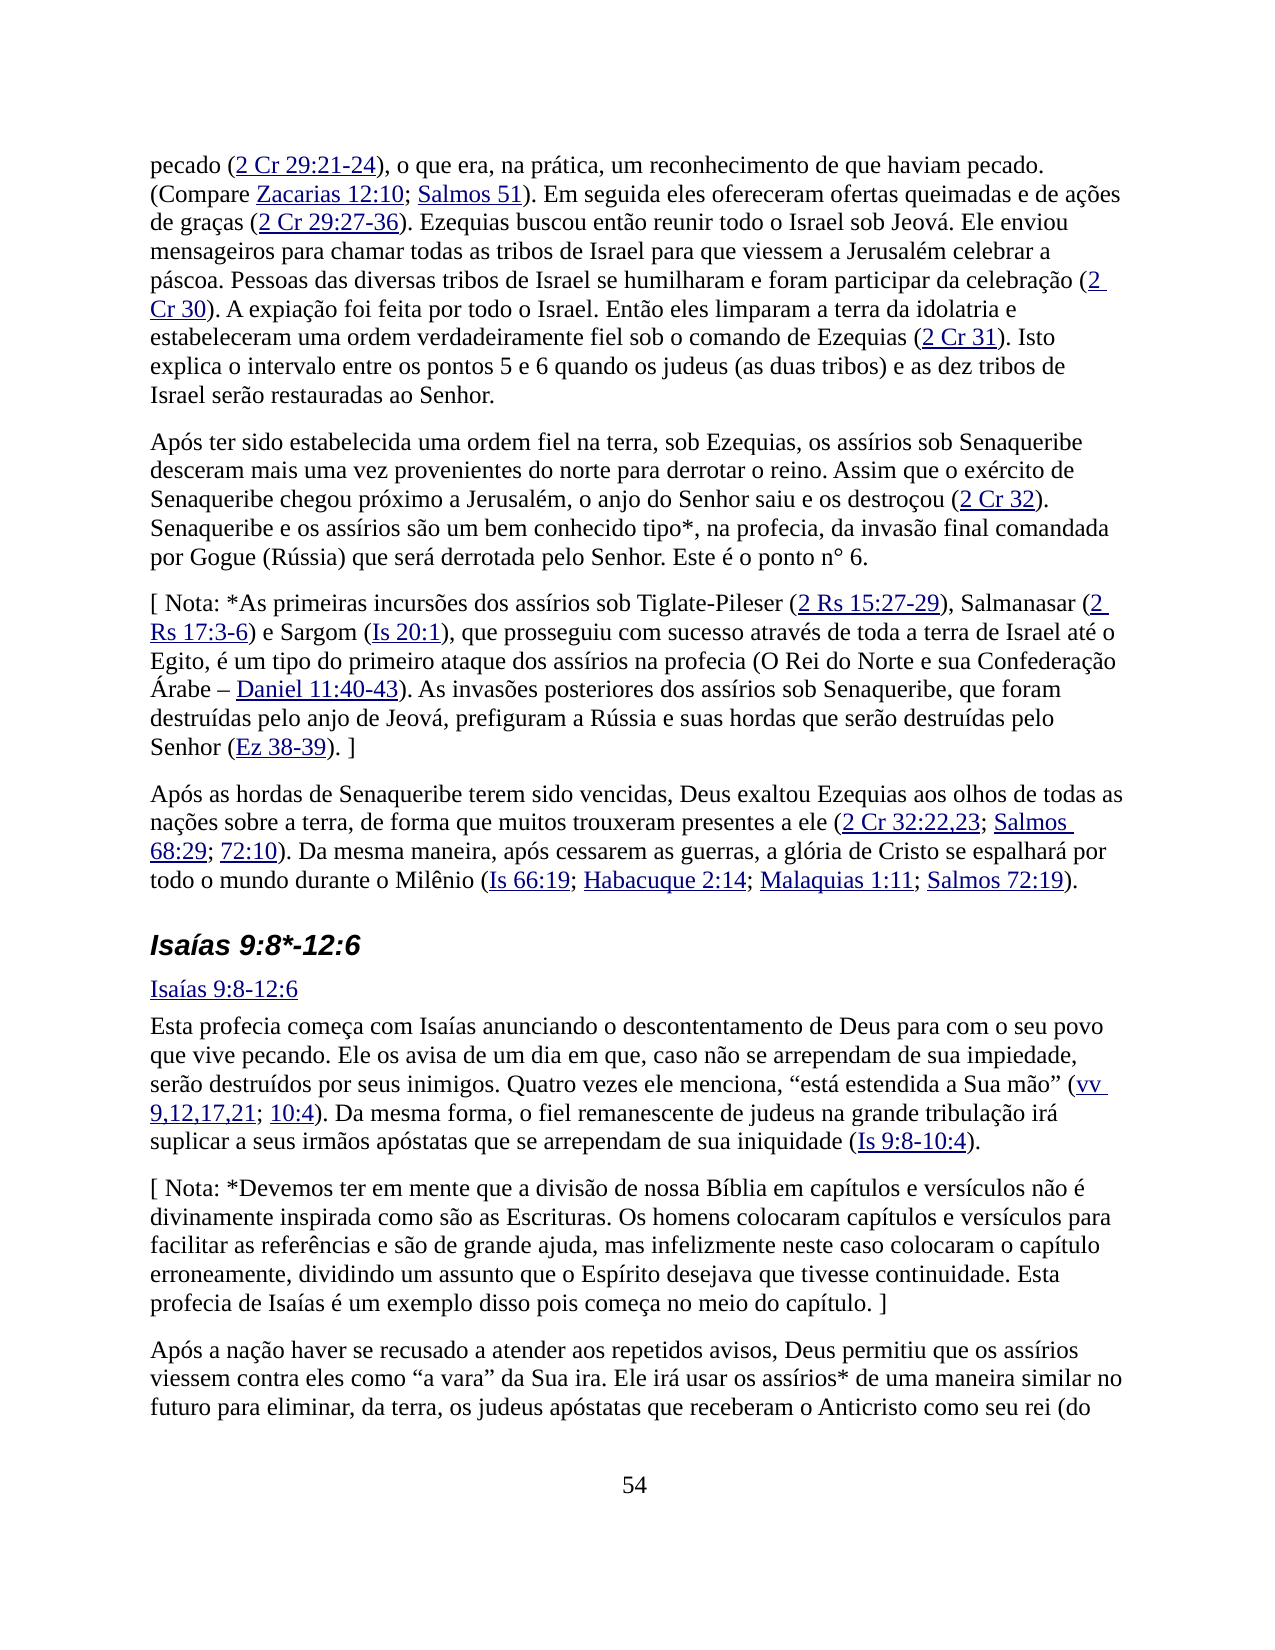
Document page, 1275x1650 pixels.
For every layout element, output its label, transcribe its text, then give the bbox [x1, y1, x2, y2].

text pecado (2 Cr 29:21-24), o que era, na prática, um reconhecimento de que haviam pecado. (Compare Zacarias 12:10; Salmos 51). Em seguida eles ofereceram ofertas queimadas e de ações de graças (2 Cr 29:27-36). Ezequias buscou então reunir todo o Israel sob Jeová. Ele enviou mensageiros para chamar todas as tribos de Israel para que viessem a Jerusalém celebrar a páscoa. Pessoas das diversas tribos de Israel se humilharam e foram participar da celebração (2 Cr 30). A expiação foi feita por todo o Israel. Então eles limparam a terra da idolatria e estabeleceram uma ordem verdadeiramente fiel sob o comando de Ezequias (2 Cr 31). Isto explica o intervalo entre os pontos 5 e 6 quando os judeus (as duas tribos) e as dez tribos de Israel serão restauradas ao Senhor. [150, 150, 1125, 409]
text Esta profecia começa com Isaías anunciando o descontentamento de Deus para com o seu povo que vive pecando. Ele os avisa de um dia em que, caso não se arrependam de sua impiedade, serão destruídos por seus inimigos. Quatro vezes ele menciona, “está estendida a Sua mão” (vv 9,12,17,21; 10:4). Da mesma forma, o fiel remanescente de judeus na grande tribulação irá suplicar a seus irmãos apóstatas que se arrependam de sua iniquidade (Is 9:8-10:4). [150, 1011, 1125, 1155]
text Após ter sido estabelecida uma ordem fiel na terra, sob Ezequias, os assírios sob Senaqueribe desceram mais uma vez provenientes do norte para derrotar o reino. Assim que o exército de Senaqueribe chegou próximo a Jerusalém, o anjo do Senhor saiu e os destroçou (2 Cr 32). Senaqueribe e os assírios são um bem conhecido tipo*, na profecia, da invasão final comandada por Gogue (Rússia) que será derrotada pelo Senhor. Este é o ponto n° 6. [150, 427, 1125, 570]
text [ Nota: *Devemos ter em mente que a divisão de nossa Bíblia em capítulos e versículos não é divinamente inspirada como são as Escrituras. Os homens colocaram capítulos e versículos para facilitar as referências e são de grande ajuda, mas infelizmente neste caso colocaram o capítulo erroneamente, dividindo um assunto que o Espírito desejava que tivesse continuidade. Esta profecia de Isaías é um exemplo disso pois começa no meio do capítulo. ] [150, 1173, 1125, 1317]
text Após as hordas de Senaqueribe terem sido vencidas, Deus exaltou Ezequias aos olhos de todas as nações sobre a terra, de forma que muitos trouxeram presentes a ele (2 Cr 32:22,23; Salmos 68:29; 72:10). Da mesma maneira, após cessarem as guerras, a glória de Cristo se espalhará por todo o mundo durante o Milênio (Is 66:19; Habacuque 2:14; Malaquias 1:11; Salmos 72:19). [150, 779, 1125, 894]
subtitle Isaías 9:8*-12:6 [150, 928, 1125, 961]
text [ Nota: *As primeiras incursões dos assírios sob Tiglate-Pileser (2 Rs 15:27-29), Salmanasar (2 Rs 17:3-6) e Sargom (Is 20:1), que prosseguiu com sucesso através de toda a terra de Israel até o Egito, é um tipo do primeiro ataque dos assírios na profecia (O Rei do Norte e sua Confederação Árabe – Daniel 11:40-43). As invasões posteriores dos assírios sob Senaqueribe, que foram destruídas pelo anjo de Jeová, prefiguram a Rússia e suas hordas que serão destruídas pelo Senhor (Ez 38-39). ] [150, 588, 1125, 761]
text Isaías 9:8-12:6 [150, 974, 1125, 1002]
text Após a nação haver se recusado a atender aos repetidos avisos, Deus permitiu que os assírios viessem contra eles como “a vara” da Sua ira. Ele irá usar os assírios* de uma maneira similar no futuro para eliminar, da terra, os judeus apóstatas que receberam o Anticristo como seu rei (do [150, 1335, 1125, 1421]
